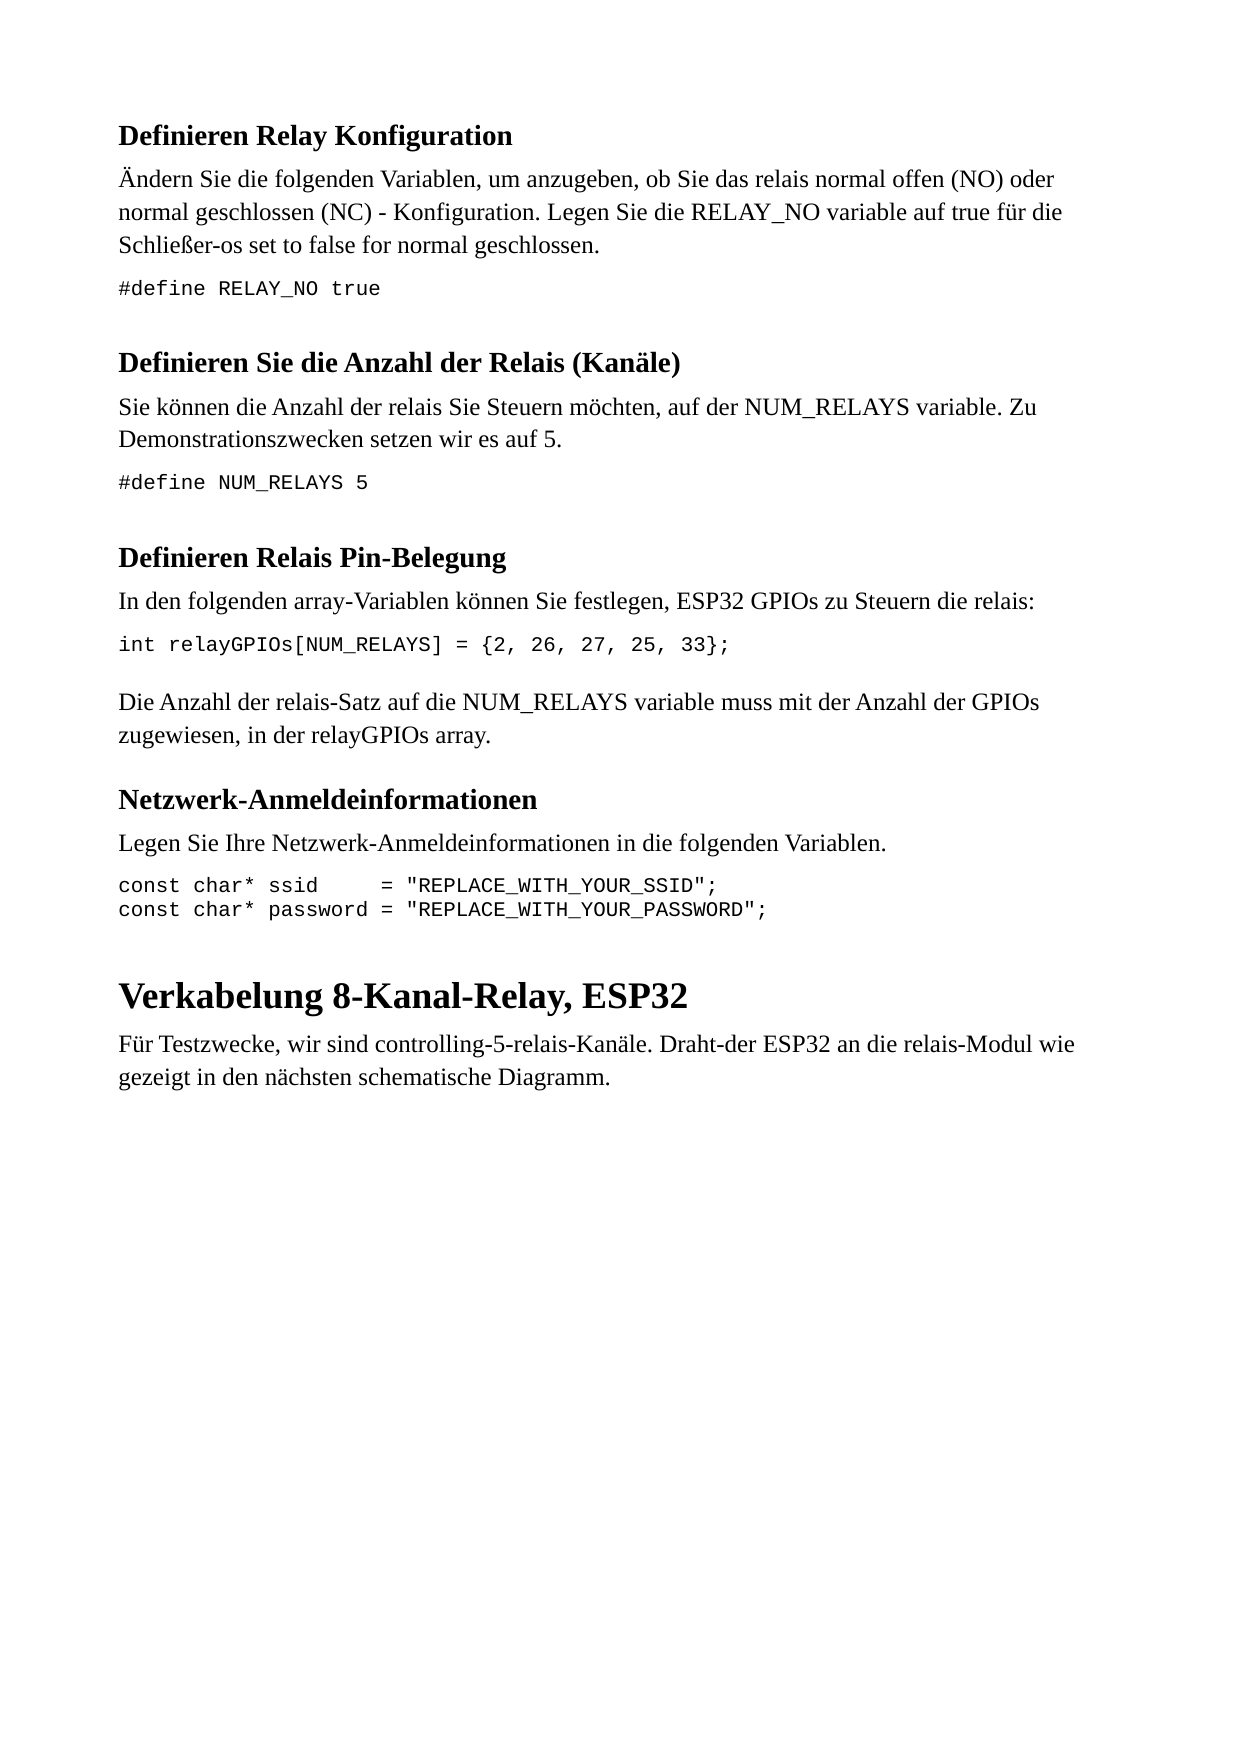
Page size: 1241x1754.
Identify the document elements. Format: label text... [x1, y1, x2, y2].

text Ändern Sie die folgenden Variablen, um anzugeben, ob Sie das relais normal offen (NO) oder normal geschlossen (NC) - Konfiguration. Legen Sie die RELAY_NO variable auf true für die Schließer-os set to false for normal geschlossen. [118, 164, 1122, 259]
subtitle Definieren Sie die Anzahl der Relais (Kanäle) [118, 346, 1122, 379]
text #define NUM_RELAYS 5 [118, 472, 1122, 496]
text const char* ssid = "REPLACE_WITH_YOUR_SSID"; [118, 876, 1122, 899]
subtitle Netzwerk-Anmeldeinformationen [118, 782, 1122, 815]
subtitle Definieren Relais Pin-Belegung [118, 540, 1122, 573]
subtitle Verkabelung 8-Kanal-Relay, ESP32 [118, 973, 1122, 1016]
subtitle Definieren Relay Konfiguration [118, 118, 1122, 152]
text In den folgenden array-Variablen können Sie festlegen, ESP32 GPIOs zu Steuern die relais: [118, 586, 1122, 615]
text int relayGPIOs[NUM_RELAYS] = {2, 26, 27, 25, 33}; [118, 633, 1122, 657]
text Für Testzwecke, wir sind controlling-5-relais-Kanäle. Draht-der ESP32 an die relais-Modul wie gezeigt in den nächsten schematische Diagramm. [118, 1029, 1122, 1091]
text const char* password = "REPLACE_WITH_YOUR_PASSWORD"; [118, 899, 1122, 923]
text #define RELAY_NO true [118, 278, 1122, 301]
text Die Anzahl der relais-Satz auf die NUM_RELAYS variable muss mit der Anzahl der GPIOs zugewiesen, in der relayGPIOs array. [118, 687, 1122, 748]
text Legen Sie Ihre Netzwerk-Anmeldeinformationen in die folgenden Variablen. [118, 828, 1122, 857]
text Sie können die Anzahl der relais Sie Steuern möchten, auf der NUM_RELAYS variable. Zu Demonstrationszwecken setzen wir es auf 5. [118, 392, 1122, 453]
